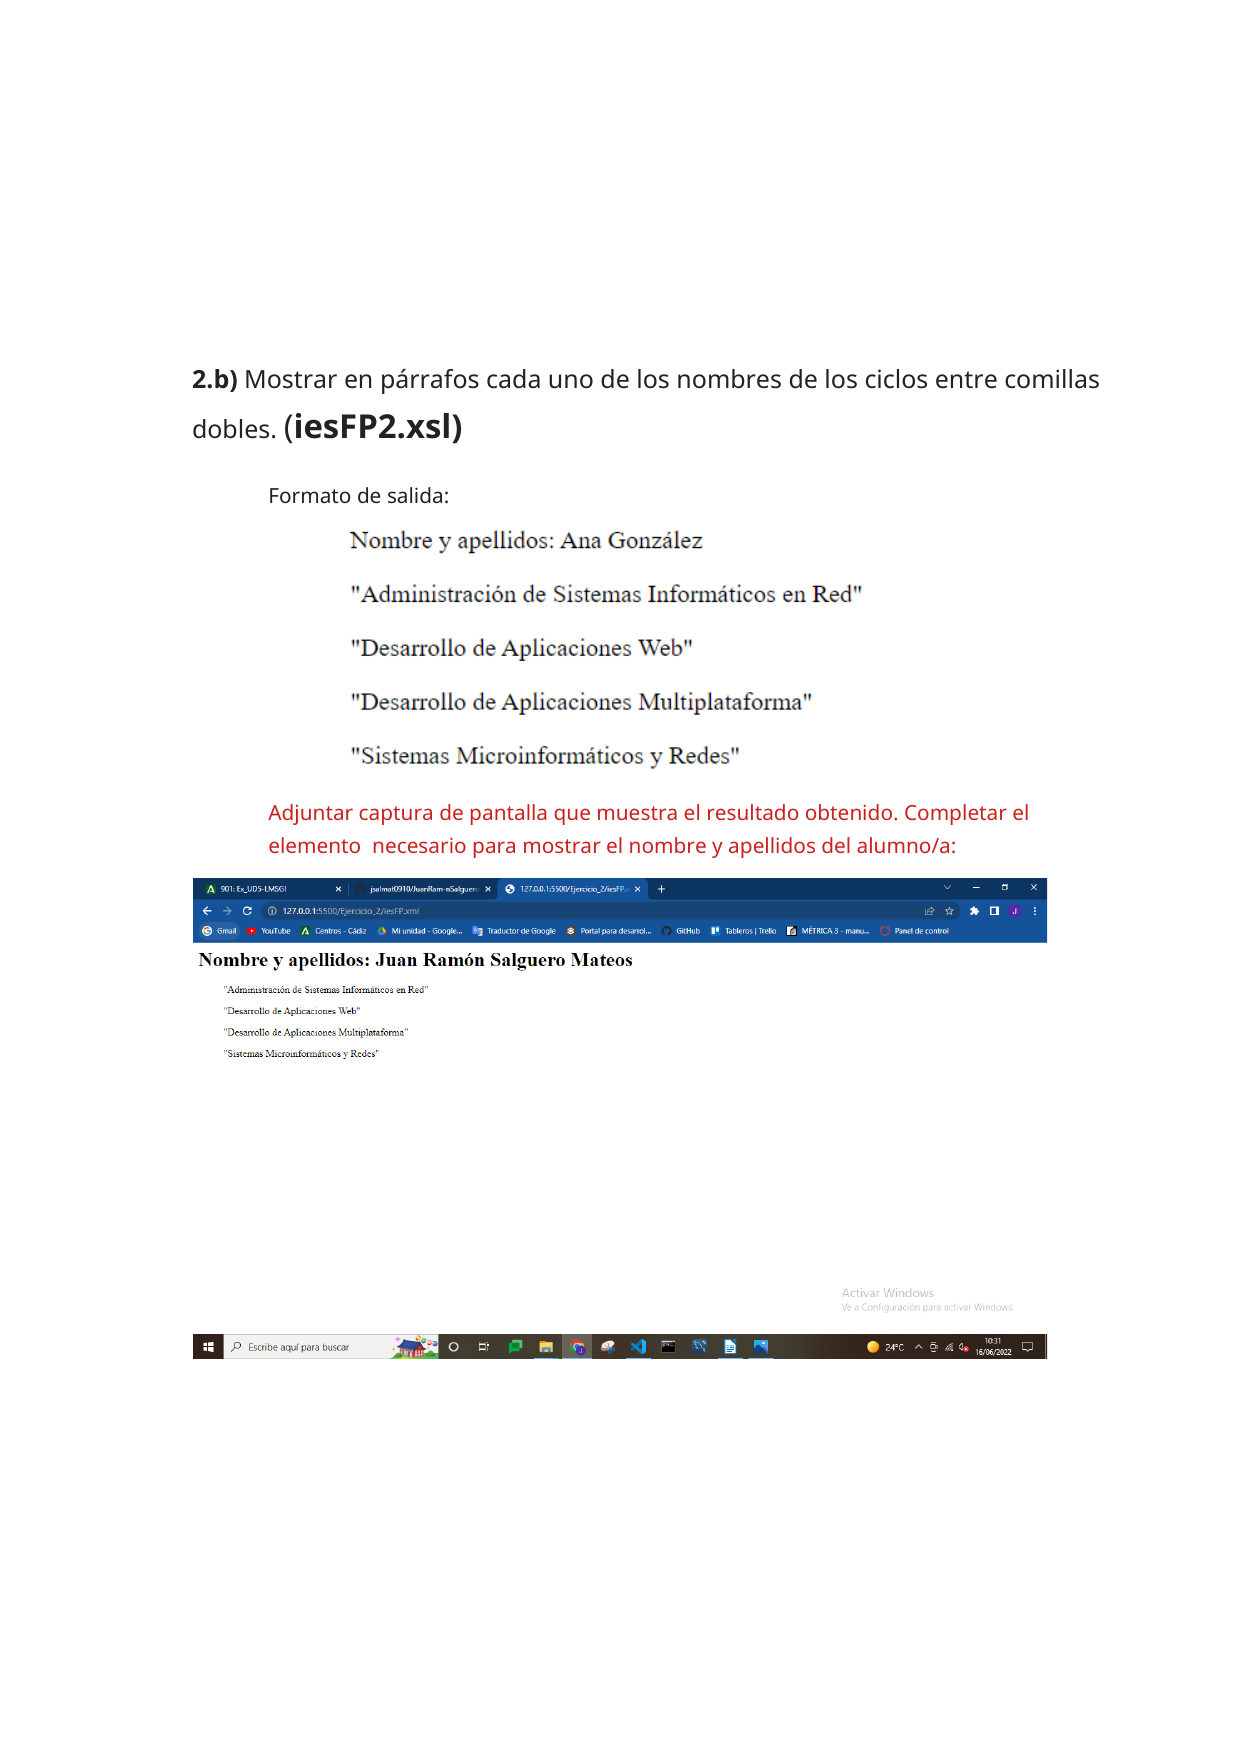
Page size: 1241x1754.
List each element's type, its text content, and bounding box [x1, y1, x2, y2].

list 2.b) Mostrar en párrafos cada uno de los nombres de los ciclos entre comillas dobles. (iesFP2.xsl) [118, 362, 1122, 448]
text Formato de salida: [118, 469, 1122, 513]
picture [193, 878, 1048, 1359]
text Adjuntar captura de pantalla que muestra el resultado obtenido. Completar el elemento necesario para mostrar el nombre y apellidos del alumno/a: [268, 798, 1122, 859]
picture [343, 522, 884, 775]
